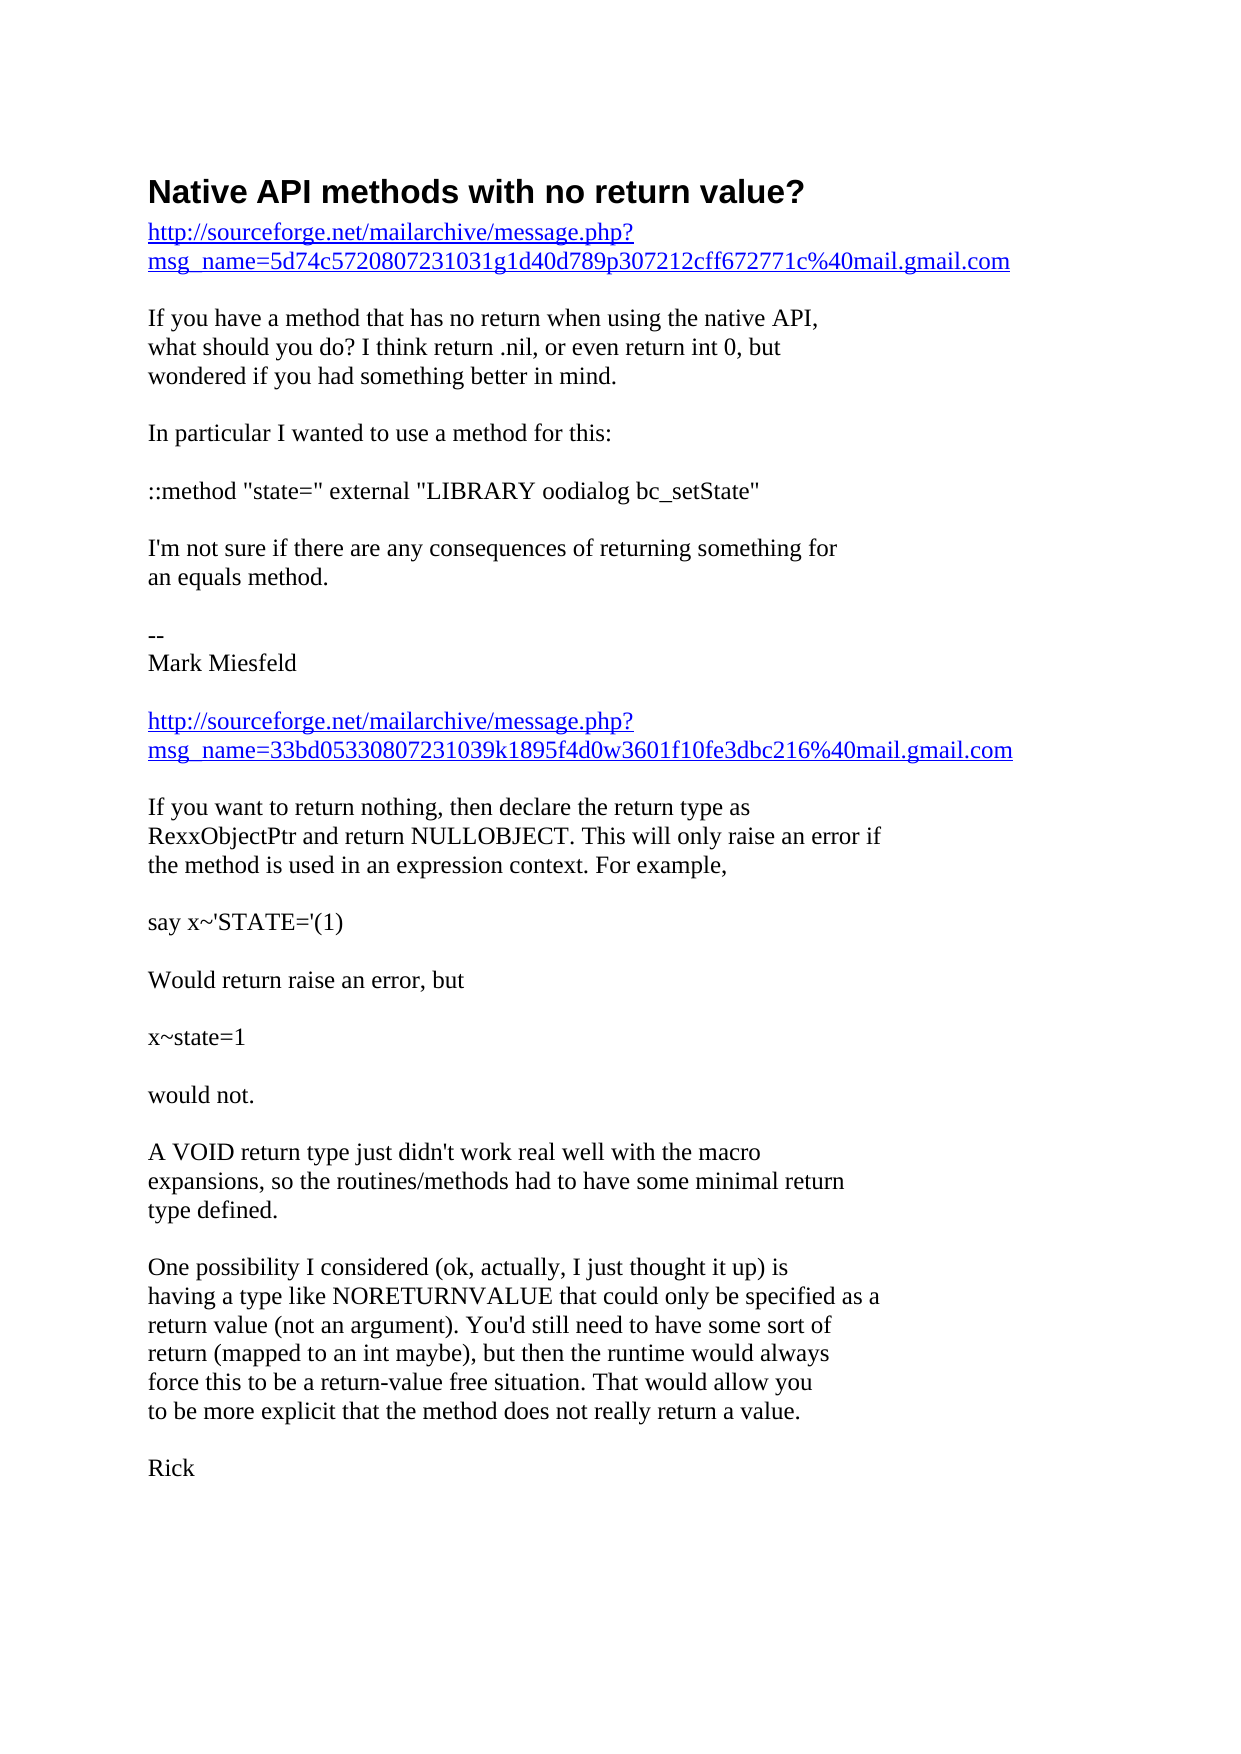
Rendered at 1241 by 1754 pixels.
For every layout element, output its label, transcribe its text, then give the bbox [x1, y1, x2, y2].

text http://sourceforge.net/mailarchive/message.php?msg_name=33bd05330807231039k1895f4d0w3601f10fe3dbc216%40mail.gmail.com [148, 706, 1093, 763]
subtitle Native API methods with no return value? [148, 173, 1093, 211]
text If you have a method that has no return when using the native API, what should you do? I think return .nil, or even return int 0, but wondered if you had something better in mind. In particular I wanted to use a method for this: ::method "state=" external "LIBRARY oodialog bc_setState" I'm not sure if there are any consequences of returning something for an equals method. -- Mark Miesfeld [148, 303, 1093, 677]
text http://sourceforge.net/mailarchive/message.php?msg_name=5d74c5720807231031g1d40d789p307212cff672771c%40mail.gmail.com [148, 217, 1093, 275]
text If you want to return nothing, then declare the return type as RexxObjectPtr and return NULLOBJECT. This will only raise an error if the method is used in an expression context. For example, say x~'STATE='(1) Would return raise an error, but x~state=1 would not. A VOID return type just didn't work real well with the macro expansions, so the routines/methods had to have some minimal return type defined. One possibility I considered (ok, actually, I just thought it up) is having a type like NORETURNVALUE that could only be specified as a return value (not an argument). You'd still need to have some sort of return (mapped to an int maybe), but then the runtime would always force this to be a return-value free situation. That would allow you to be more explicit that the method does not really return a value. Rick [148, 792, 1093, 1482]
